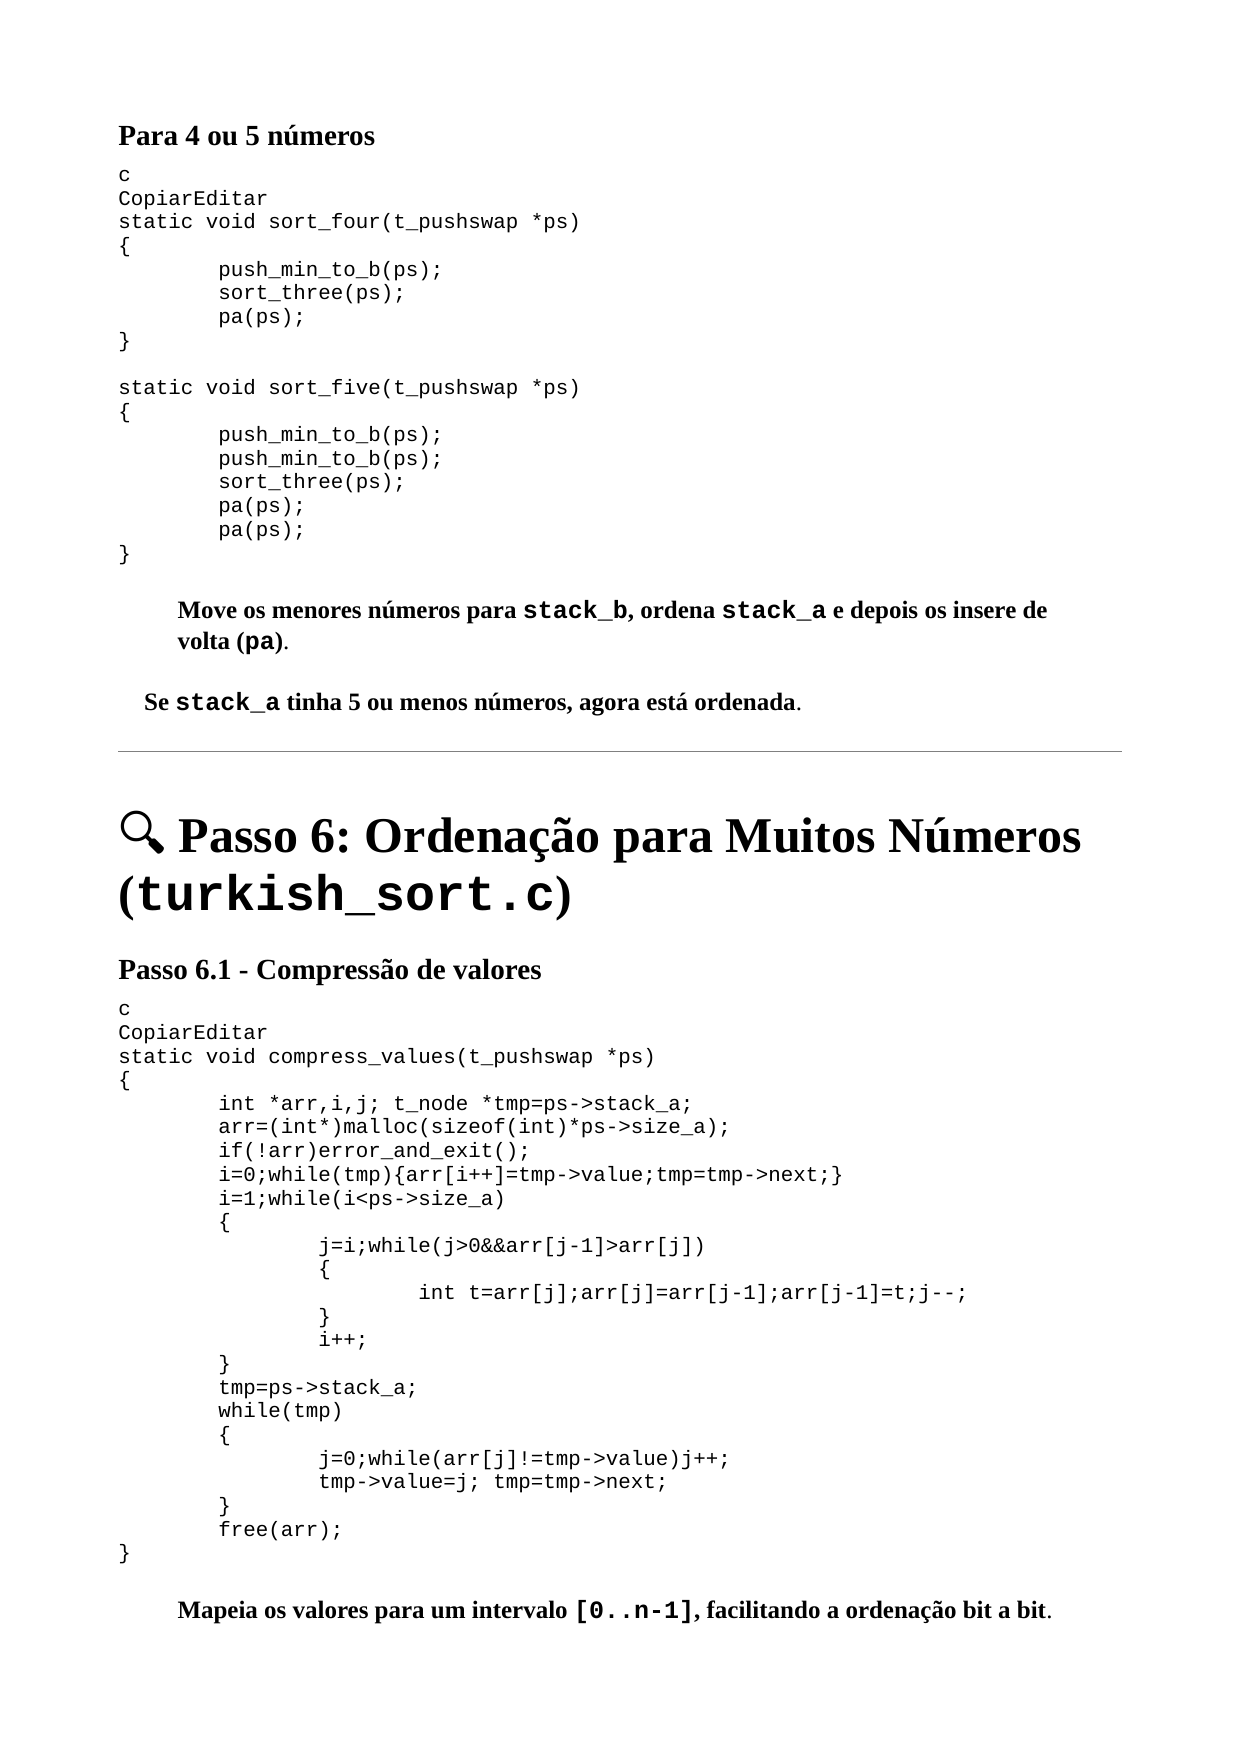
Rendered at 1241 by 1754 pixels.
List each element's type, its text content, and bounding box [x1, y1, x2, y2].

text { [118, 1258, 1122, 1282]
text } [118, 1495, 1122, 1518]
text static void compress_values(t_pushswap *ps) [118, 1046, 1122, 1069]
text tmp=ps->stack_a; [118, 1377, 1122, 1400]
text { [118, 1211, 1122, 1235]
text } [118, 1306, 1122, 1329]
text pa(ps); [118, 495, 1122, 519]
text if(!arr)error_and_exit(); [118, 1140, 1122, 1164]
text } [118, 1542, 1122, 1566]
text push_min_to_b(ps); [118, 424, 1122, 448]
subtitle Passo 6.1 - Compressão de valores [118, 952, 1122, 986]
text while(tmp) [118, 1400, 1122, 1424]
text int *arr,i,j; t_node *tmp=ps->stack_a; [118, 1093, 1122, 1117]
text sort_three(ps); [118, 472, 1122, 495]
text arr=(int*)malloc(sizeof(int)*ps->size_a); [118, 1117, 1122, 1140]
text sort_three(ps); [118, 282, 1122, 306]
text static void sort_four(t_pushswap *ps) [118, 211, 1122, 235]
text tmp->value=j; tmp=tmp->next; [118, 1471, 1122, 1495]
text } [118, 542, 1122, 566]
text static void sort_five(t_pushswap *ps) [118, 377, 1122, 401]
text pa(ps); [118, 306, 1122, 330]
text CopiarEditar [118, 188, 1122, 211]
text push_min_to_b(ps); [118, 259, 1122, 282]
text free(arr); [118, 1518, 1122, 1542]
text i=1;while(i<ps->size_a) [118, 1187, 1122, 1211]
text { [118, 235, 1122, 259]
text { [118, 1424, 1122, 1448]
text push_min_to_b(ps); [118, 448, 1122, 472]
text c [118, 164, 1122, 188]
text } [118, 330, 1122, 353]
text i=0;while(tmp){arr[i++]=tmp->value;tmp=tmp->next;} [118, 1164, 1122, 1187]
text int t=arr[j];arr[j]=arr[j-1];arr[j-1]=t;j--; [118, 1282, 1122, 1306]
subtitle 🔍 Passo 6: Ordenação para Muitos Números (turkish_sort.c) [118, 806, 1122, 925]
text Mapeia os valores para um intervalo [0..n-1], facilitando a ordenação bit a bit. [177, 1595, 1063, 1626]
text { [118, 401, 1122, 424]
text ✅ Se stack_a tinha 5 ou menos números, agora está ordenada. [118, 687, 1122, 718]
text pa(ps); [118, 519, 1122, 542]
text j=0;while(arr[j]!=tmp->value)j++; [118, 1448, 1122, 1471]
text { [118, 1069, 1122, 1093]
text c [118, 998, 1122, 1022]
text Move os menores números para stack_b, ordena stack_a e depois os insere de volta (pa). [177, 596, 1063, 657]
text j=i;while(j>0&&arr[j-1]>arr[j]) [118, 1235, 1122, 1258]
text } [118, 1353, 1122, 1377]
text i++; [118, 1329, 1122, 1353]
subtitle Para 4 ou 5 números [118, 118, 1122, 152]
text CopiarEditar [118, 1022, 1122, 1046]
